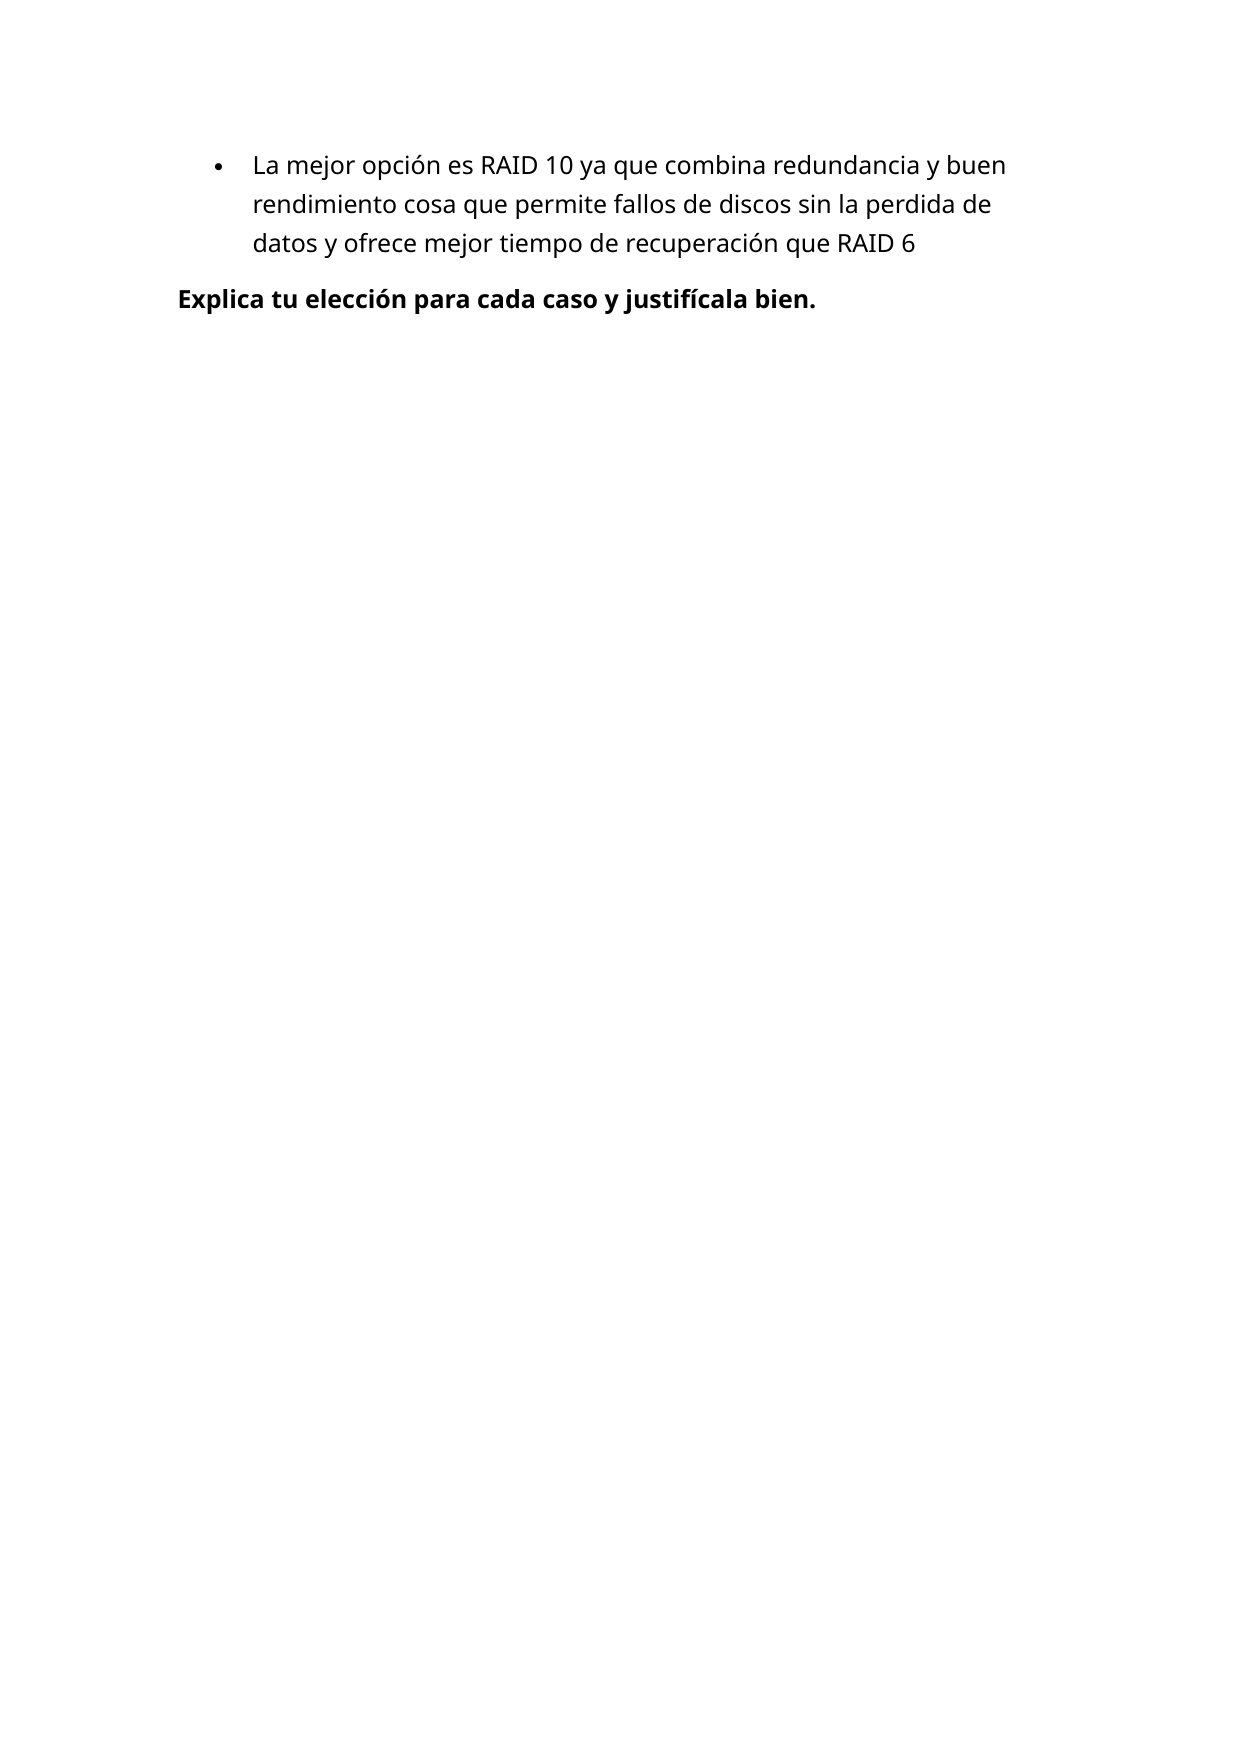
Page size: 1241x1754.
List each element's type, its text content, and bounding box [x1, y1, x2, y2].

list La mejor opción es RAID 10 ya que combina redundancia y buen rendimiento cosa que permite fallos de discos sin la perdida de datos y ofrece mejor tiempo de recuperación que RAID 6 [215, 148, 1063, 260]
text Explica tu elección para cada caso y justifícala bien. [177, 282, 1063, 316]
